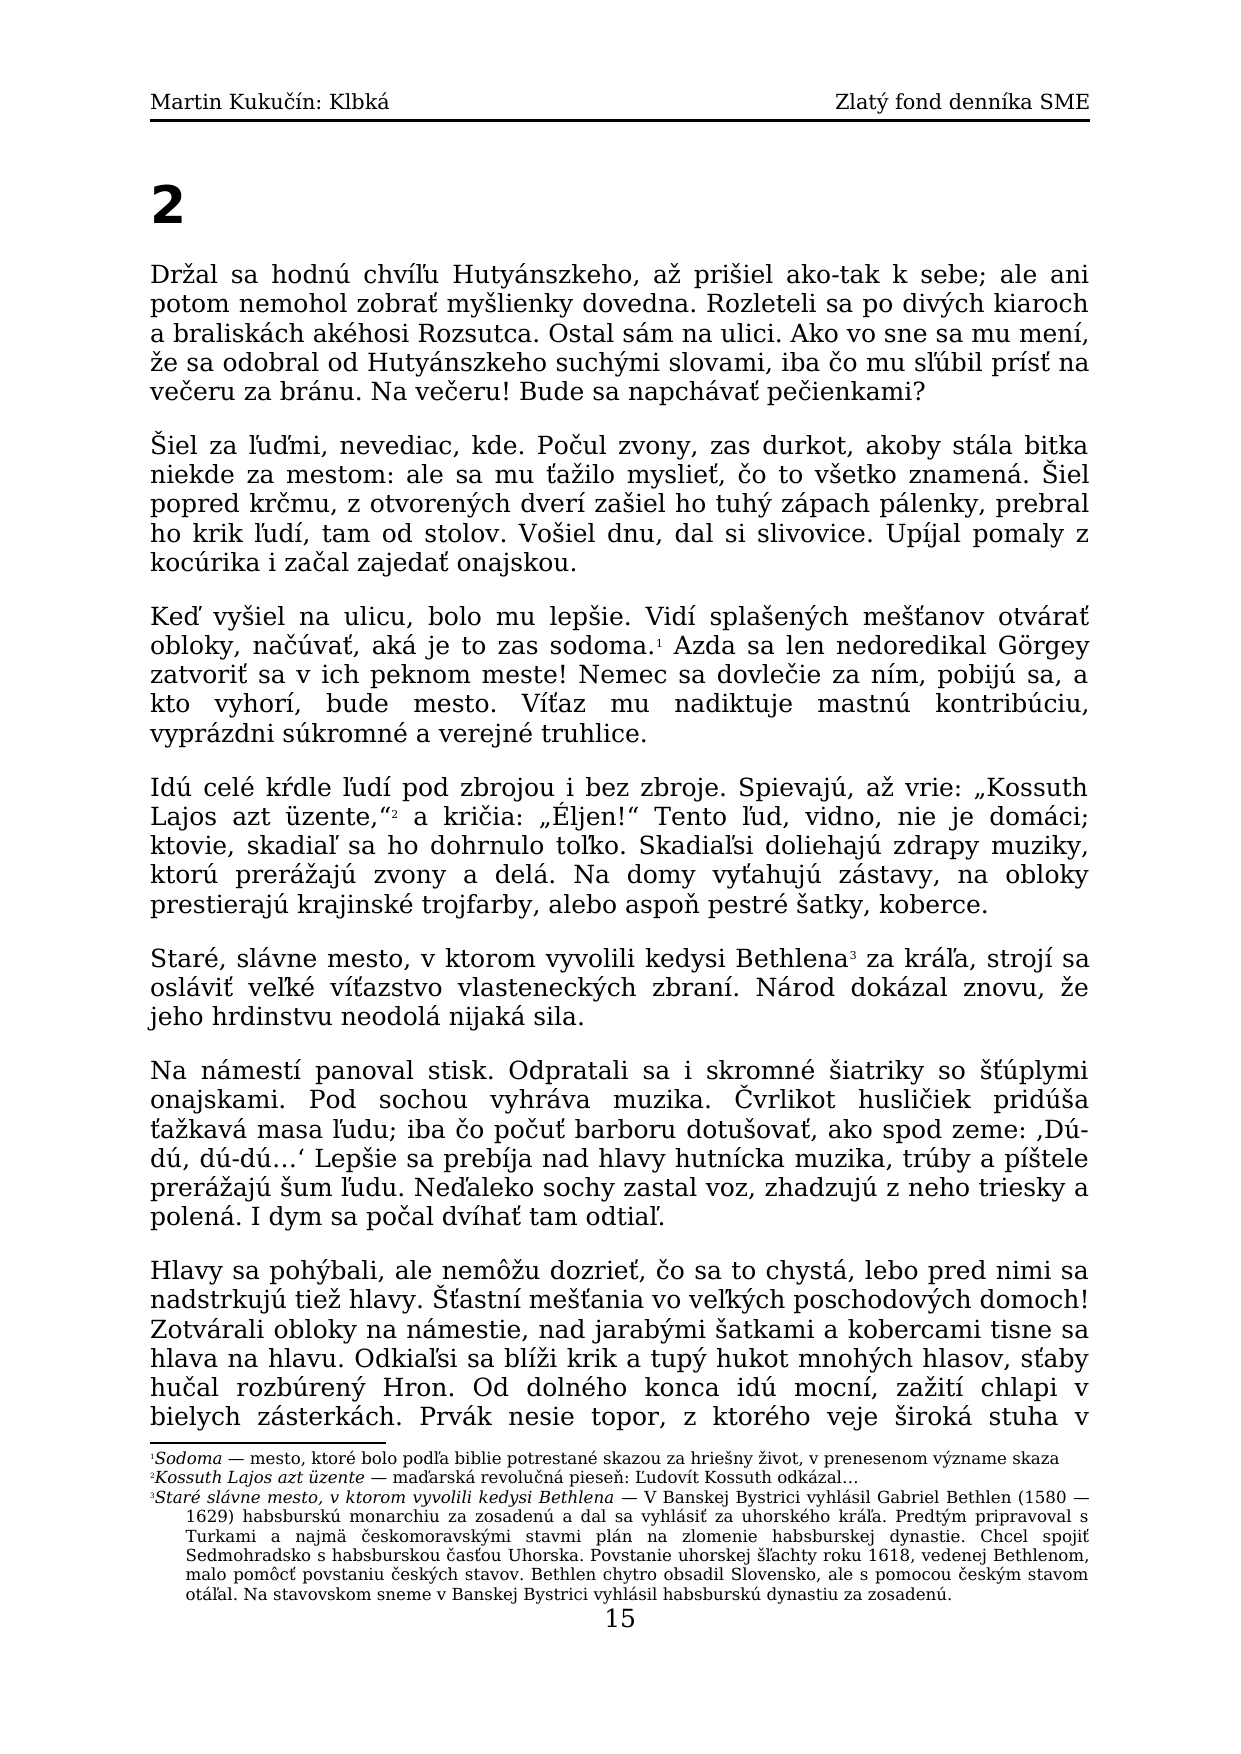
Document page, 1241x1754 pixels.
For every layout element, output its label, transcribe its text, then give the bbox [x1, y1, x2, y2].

text Hlavy sa pohýbali, ale nemôžu dozrieť, čo sa to chystá, lebo pred nimi sa nadstrkujú tiež hlavy. Šťastní mešťania vo veľkých poschodových domoch! Zotvárali obloky na námestie, nad jarabými šatkami a kobercami tisne sa hlava na hlavu. Odkiaľsi sa blíži krik a tupý hukot mnohých hlasov, sťaby hučal rozbúrený Hron. Od dolného konca idú mocní, zažití chlapi v bielych zásterkách. Prvák nesie topor, z ktorého veje široká stuha v [150, 1257, 1090, 1432]
text 3Staré slávne mesto, v ktorom vyvolili kedysi Bethlena — V Banskej Bystrici vyhlásil Gabriel Bethlen (1580 — 1629) habsburskú monarchiu za zosadenú a dal sa vyhlásiť za uhorského kráľa. Predtým pripravoval s Turkami a najmä českomoravskými stavmi plán na zlomenie habsburskej dynastie. Chcel spojiť Sedmohradsko s habsburskou časťou Uhorska. Povstanie uhorskej šľachty roku 1618, vedenej Bethlenom, malo pomôcť povstaniu českých stavov. Bethlen chytro obsadil Slovensko, ale s pomocou českým stavom otáľal. Na stavovskom sneme v Banskej Bystrici vyhlásil habsburskú dynastiu za zosadenú. [150, 1488, 1090, 1604]
text Na námestí panoval stisk. Odpratali sa i skromné šiatriky so šťúplymi onajskami. Pod sochou vyhráva muzika. Čvrlikot husličiek pridúša ťažkavá masa ľudu; iba čo počuť barboru dotušovať, ako spod zeme: ,Dú-dú, dú-dú…‘ Lepšie sa prebíja nad hlavy hutnícka muzika, trúby a píštele prerážajú šum ľudu. Neďaleko sochy zastal voz, zhadzujú z neho triesky a polená. I dym sa počal dvíhať tam odtiaľ. [150, 1057, 1090, 1232]
text 2 [150, 175, 1090, 235]
text Idú celé kŕdle ľudí pod zbrojou i bez zbroje. Spievajú, až vrie: „Kossuth Lajos azt üzente,“2 a kričia: „Éljen!“ Tento ľud, vidno, nie je domáci; ktovie, skadiaľ sa ho dohrnulo toľko. Skadiaľsi doliehajú zdrapy muziky, ktorú prerážajú zvony a delá. Na domy vyťahujú zástavy, na obloky prestierajú krajinské trojfarby, alebo aspoň pestré šatky, koberce. [150, 773, 1090, 919]
text Držal sa hodnú chvíľu Hutyánszkeho, až prišiel ako-tak k sebe; ale ani potom nemohol zobrať myšlienky dovedna. Rozleteli sa po divých kiaroch a braliskách akéhosi Rozsutca. Ostal sám na ulici. Ako vo sne sa mu mení, že sa odobral od Hutyánszkeho suchými slovami, iba čo mu sľúbil prísť na večeru za bránu. Na večeru! Bude sa napchávať pečienkami? [150, 260, 1090, 406]
text 2Kossuth Lajos azt üzente — maďarská revolučná pieseň: Ľudovít Kossuth odkázal… [150, 1468, 1090, 1488]
text Keď vyšiel na ulicu, bolo mu lepšie. Vidí splašených mešťanov otvárať obloky, načúvať, aká je to zas sodoma.1 Azda sa len nedoredikal Görgey zatvoriť sa v ich peknom meste! Nemec sa dovlečie za ním, pobijú sa, a kto vyhorí, bude mesto. Víťaz mu nadiktuje mastnú kontribúciu, vyprázdni súkromné a verejné truhlice. [150, 602, 1090, 748]
text 1Sodoma — mesto, ktoré bolo podľa biblie potrestané skazou za hriešny život, v prenesenom význame skaza [150, 1449, 1090, 1468]
text Staré, slávne mesto, v ktorom vyvolili kedysi Bethlena3 za kráľa, strojí sa osláviť veľké víťazstvo vlasteneckých zbraní. Národ dokázal znovu, že jeho hrdinstvu neodolá nijaká sila. [150, 944, 1090, 1032]
text Šiel za ľuďmi, nevediac, kde. Počul zvony, zas durkot, akoby stála bitka niekde za mestom: ale sa mu ťažilo myslieť, čo to všetko znamená. Šiel popred krčmu, z otvorených dverí zašiel ho tuhý zápach pálenky, prebral ho krik ľudí, tam od stolov. Vošiel dnu, dal si slivovice. Upíjal pomaly z kocúrika i začal zajedať onajskou. [150, 431, 1090, 577]
